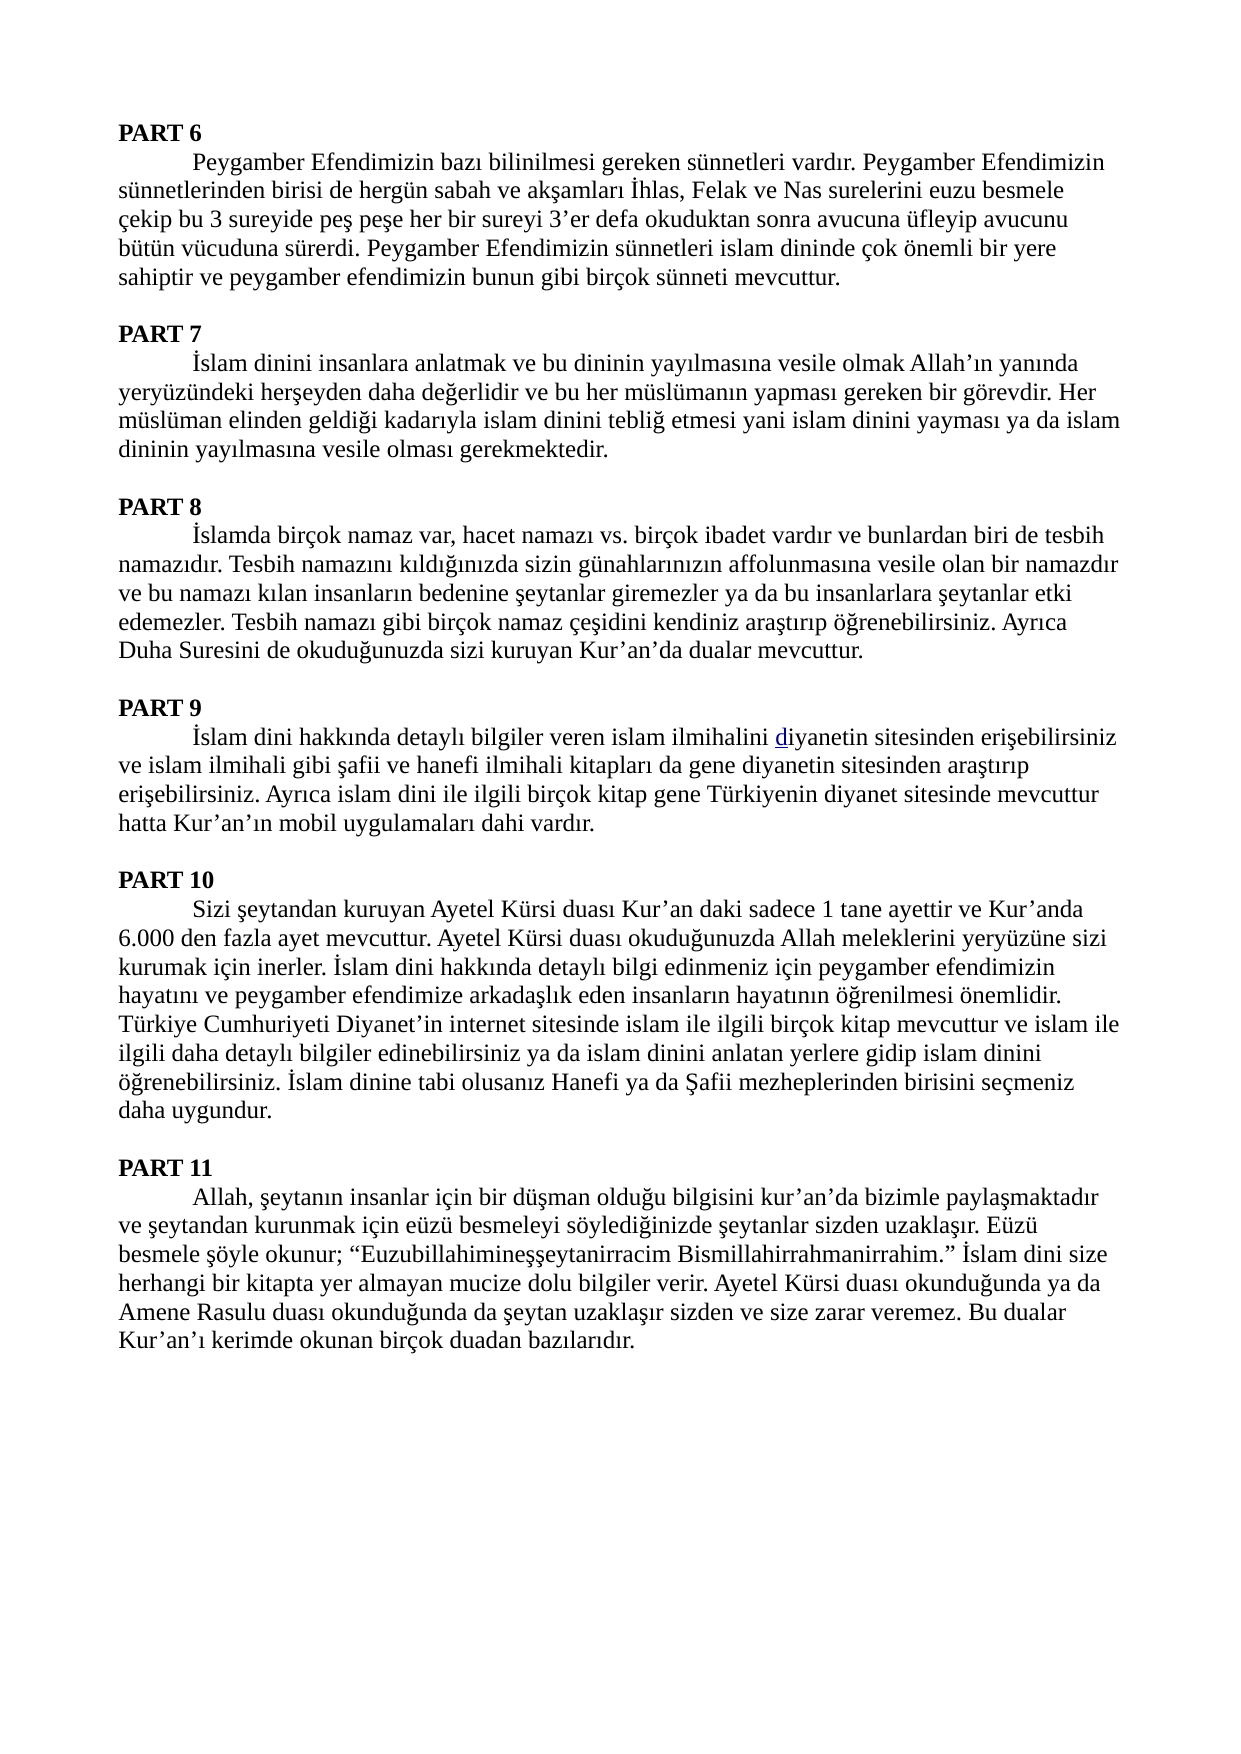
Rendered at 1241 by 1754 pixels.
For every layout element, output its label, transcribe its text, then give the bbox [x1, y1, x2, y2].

text PART 7 [118, 319, 1122, 348]
text Allah, şeytanın insanlar için bir düşman olduğu bilgisini kur’an’da bizimle paylaşmaktadır ve şeytandan kurunmak için eüzü besmeleyi söylediğinizde şeytanlar sizden uzaklaşır. Eüzü besmele şöyle okunur; “Euzubillahimineşşeytanirracim Bismillahirrahmanirrahim.” İslam dini size herhangi bir kitapta yer almayan mucize dolu bilgiler verir. Ayetel Kürsi duası okunduğunda ya da Amene Rasulu duası okunduğunda da şeytan uzaklaşır sizden ve size zarar veremez. Bu dualar Kur’an’ı kerimde okunan birçok duadan bazılarıdır. [118, 1182, 1122, 1354]
text PART 8 [118, 492, 1122, 521]
text PART 11 [118, 1153, 1122, 1182]
text Peygamber Efendimizin bazı bilinilmesi gereken sünnetleri vardır. Peygamber Efendimizin sünnetlerinden birisi de hergün sabah ve akşamları İhlas, Felak ve Nas surelerini euzu besmele çekip bu 3 sureyide peş peşe her bir sureyi 3’er defa okuduktan sonra avucuna üfleyip avucunu bütün vücuduna sürerdi. Peygamber Efendimizin sünnetleri islam dininde çok önemli bir yere sahiptir ve peygamber efendimizin bunun gibi birçok sünneti mevcuttur. [118, 147, 1122, 291]
text İslamda birçok namaz var, hacet namazı vs. birçok ibadet vardır ve bunlardan biri de tesbih namazıdır. Tesbih namazını kıldığınızda sizin günahlarınızın affolunmasına vesile olan bir namazdır ve bu namazı kılan insanların bedenine şeytanlar giremezler ya da bu insanlarlara şeytanlar etki edemezler. Tesbih namazı gibi birçok namaz çeşidini kendiniz araştırıp öğrenebilirsiniz. Ayrıca Duha Suresini de okuduğunuzda sizi kuruyan Kur’an’da dualar mevcuttur. [118, 521, 1122, 664]
text PART 6 [118, 118, 1122, 147]
text İslam dinini insanlara anlatmak ve bu dininin yayılmasına vesile olmak Allah’ın yanında yeryüzündeki herşeyden daha değerlidir ve bu her müslümanın yapması gereken bir görevdir. Her müslüman elinden geldiği kadarıyla islam dinini tebliğ etmesi yani islam dinini yayması ya da islam dininin yayılmasına vesile olması gerekmektedir. [118, 348, 1122, 463]
text PART 10 [118, 866, 1122, 894]
text PART 9 [118, 693, 1122, 722]
text İslam dini hakkında detaylı bilgiler veren islam ilmihalini diyanetin sitesinden erişebilirsiniz ve islam ilmihali gibi şafii ve hanefi ilmihali kitapları da gene diyanetin sitesinden araştırıp erişebilirsiniz. Ayrıca islam dini ile ilgili birçok kitap gene Türkiyenin diyanet sitesinde mevcuttur hatta Kur’an’ın mobil uygulamaları dahi vardır. [118, 722, 1122, 837]
text Sizi şeytandan kuruyan Ayetel Kürsi duası Kur’an daki sadece 1 tane ayettir ve Kur’anda 6.000 den fazla ayet mevcuttur. Ayetel Kürsi duası okuduğunuzda Allah meleklerini yeryüzüne sizi kurumak için inerler. İslam dini hakkında detaylı bilgi edinmeniz için peygamber efendimizin hayatını ve peygamber efendimize arkadaşlık eden insanların hayatının öğrenilmesi önemlidir. Türkiye Cumhuriyeti Diyanet’in internet sitesinde islam ile ilgili birçok kitap mevcuttur ve islam ile ilgili daha detaylı bilgiler edinebilirsiniz ya da islam dinini anlatan yerlere gidip islam dinini öğrenebilirsiniz. İslam dinine tabi olusanız Hanefi ya da Şafii mezheplerinden birisini seçmeniz daha uygundur. [118, 894, 1122, 1124]
